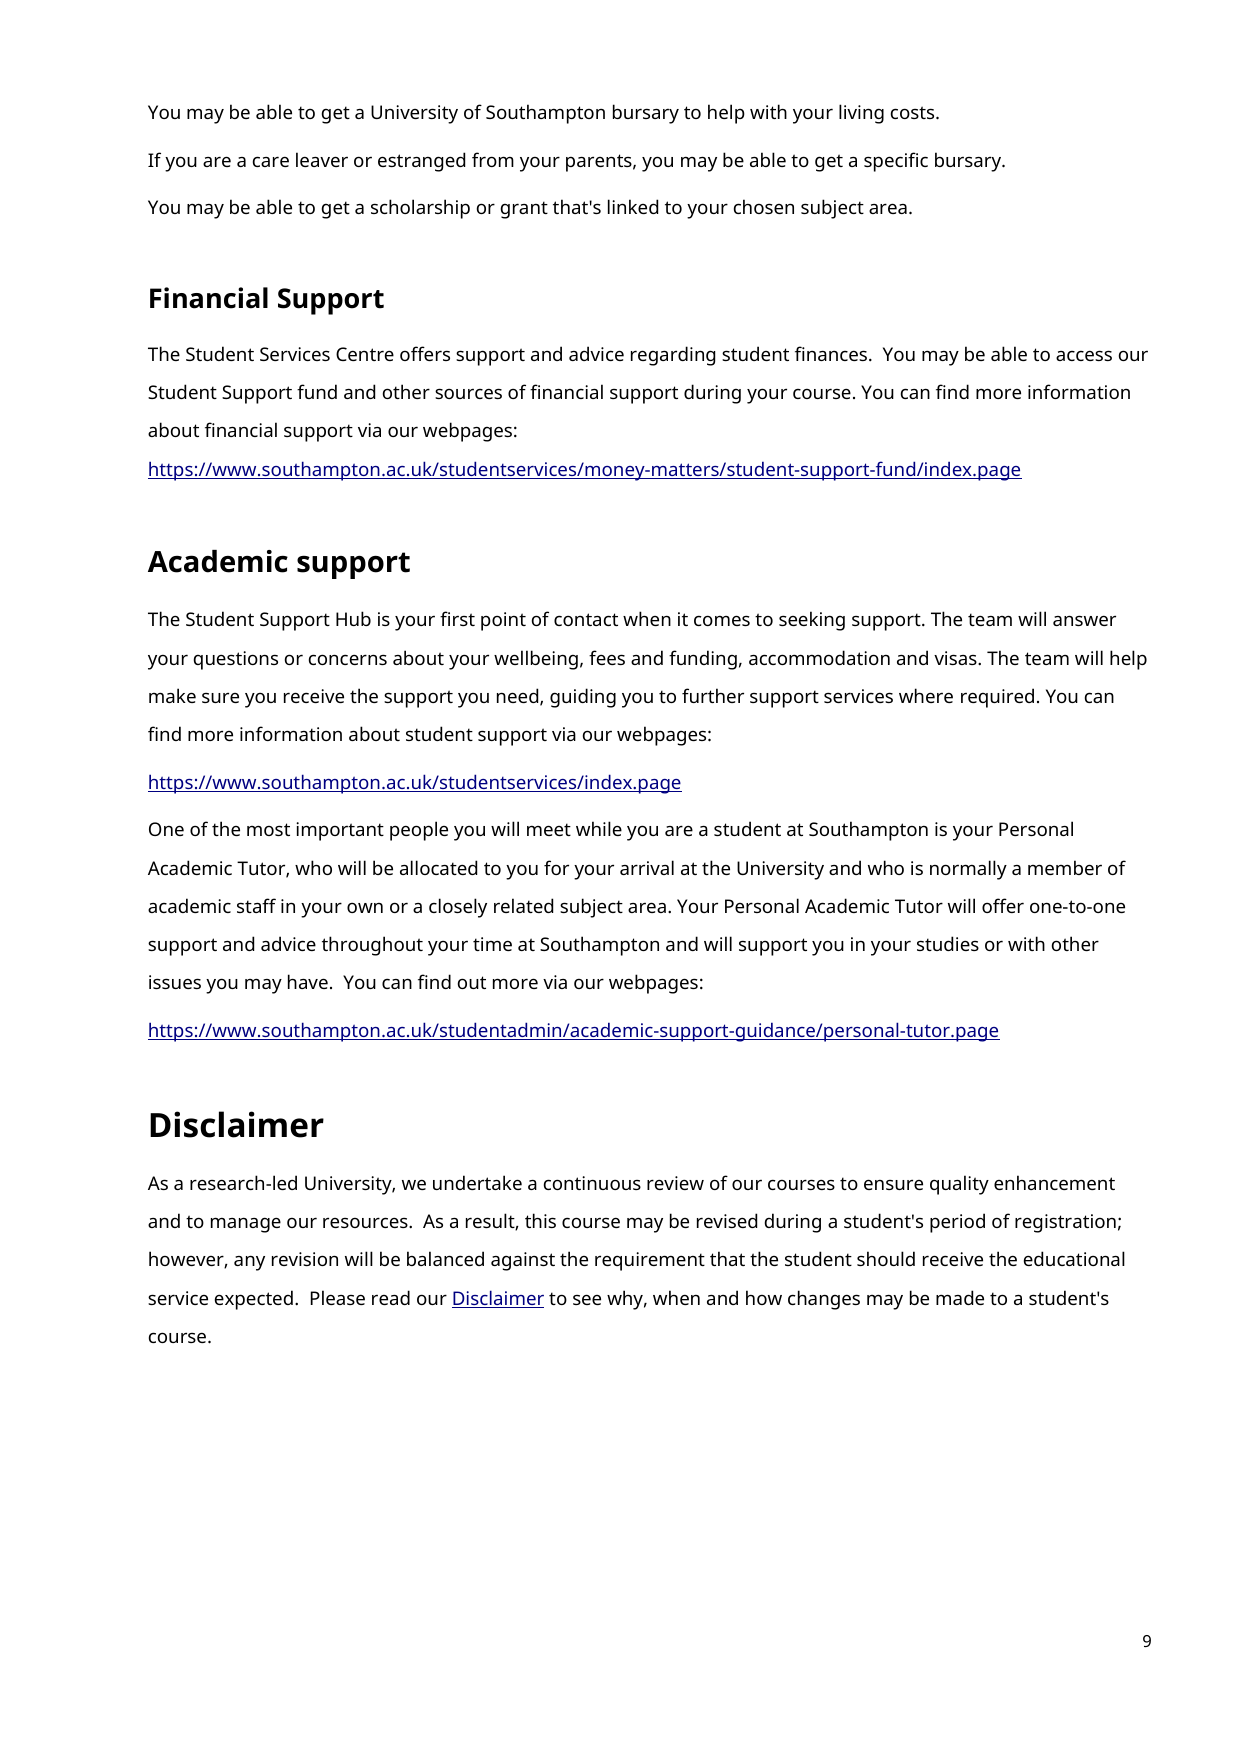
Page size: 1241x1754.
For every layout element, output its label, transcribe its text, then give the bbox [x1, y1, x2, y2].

text https://www.southampton.ac.uk/studentservices/index.page [148, 769, 1152, 794]
text You may be able to get a scholarship or grant that's linked to your chosen subject area. [148, 194, 1152, 220]
text The Student Support Hub is your first point of contact when it comes to seeking support. The team will answer your questions or concerns about your wellbeing, fees and funding, accommodation and visas. The team will help make sure you receive the support you need, guiding you to further support services where required. You can find more information about student support via our webpages: [148, 607, 1152, 747]
text https://www.southampton.ac.uk/studentadmin/academic-support-guidance/personal-tutor.page [148, 1017, 1152, 1043]
subtitle Academic support [148, 541, 1152, 581]
text If you are a care leaver or estranged from your parents, you may be able to get a specific bursary. [148, 147, 1152, 172]
subtitle Disclaimer [148, 1102, 1152, 1148]
text You may be able to get a University of Southampton bursary to help with your living costs. [148, 99, 1152, 125]
text As a research-led University, we undertake a continuous review of our courses to ensure quality enhancement and to manage our resources. As a result, this course may be revised during a student's period of registration; however, any revision will be balanced against the requirement that the student should receive the educational service expected. Please read our Disclaimer to see why, when and how changes may be made to a student's course. [148, 1170, 1152, 1349]
text One of the most important people you will meet while you are a student at Southampton is your Personal Academic Tutor, who will be allocated to you for your arrival at the University and who is normally a member of academic staff in your own or a closely related subject area. Your Personal Academic Tutor will offer one-to-one support and advice throughout your time at Southampton and will support you in your studies or with other issues you may have. You can find out more via our webpages: [148, 817, 1152, 995]
text The Student Services Centre offers support and advice regarding student finances. You may be able to access our Student Support fund and other sources of financial support during your course. You can find more information about financial support via our webpages: https://www.southampton.ac.uk/studentservices/money-matters/student-support-fund/index.page [148, 341, 1152, 481]
subtitle Financial Support [148, 279, 1152, 316]
